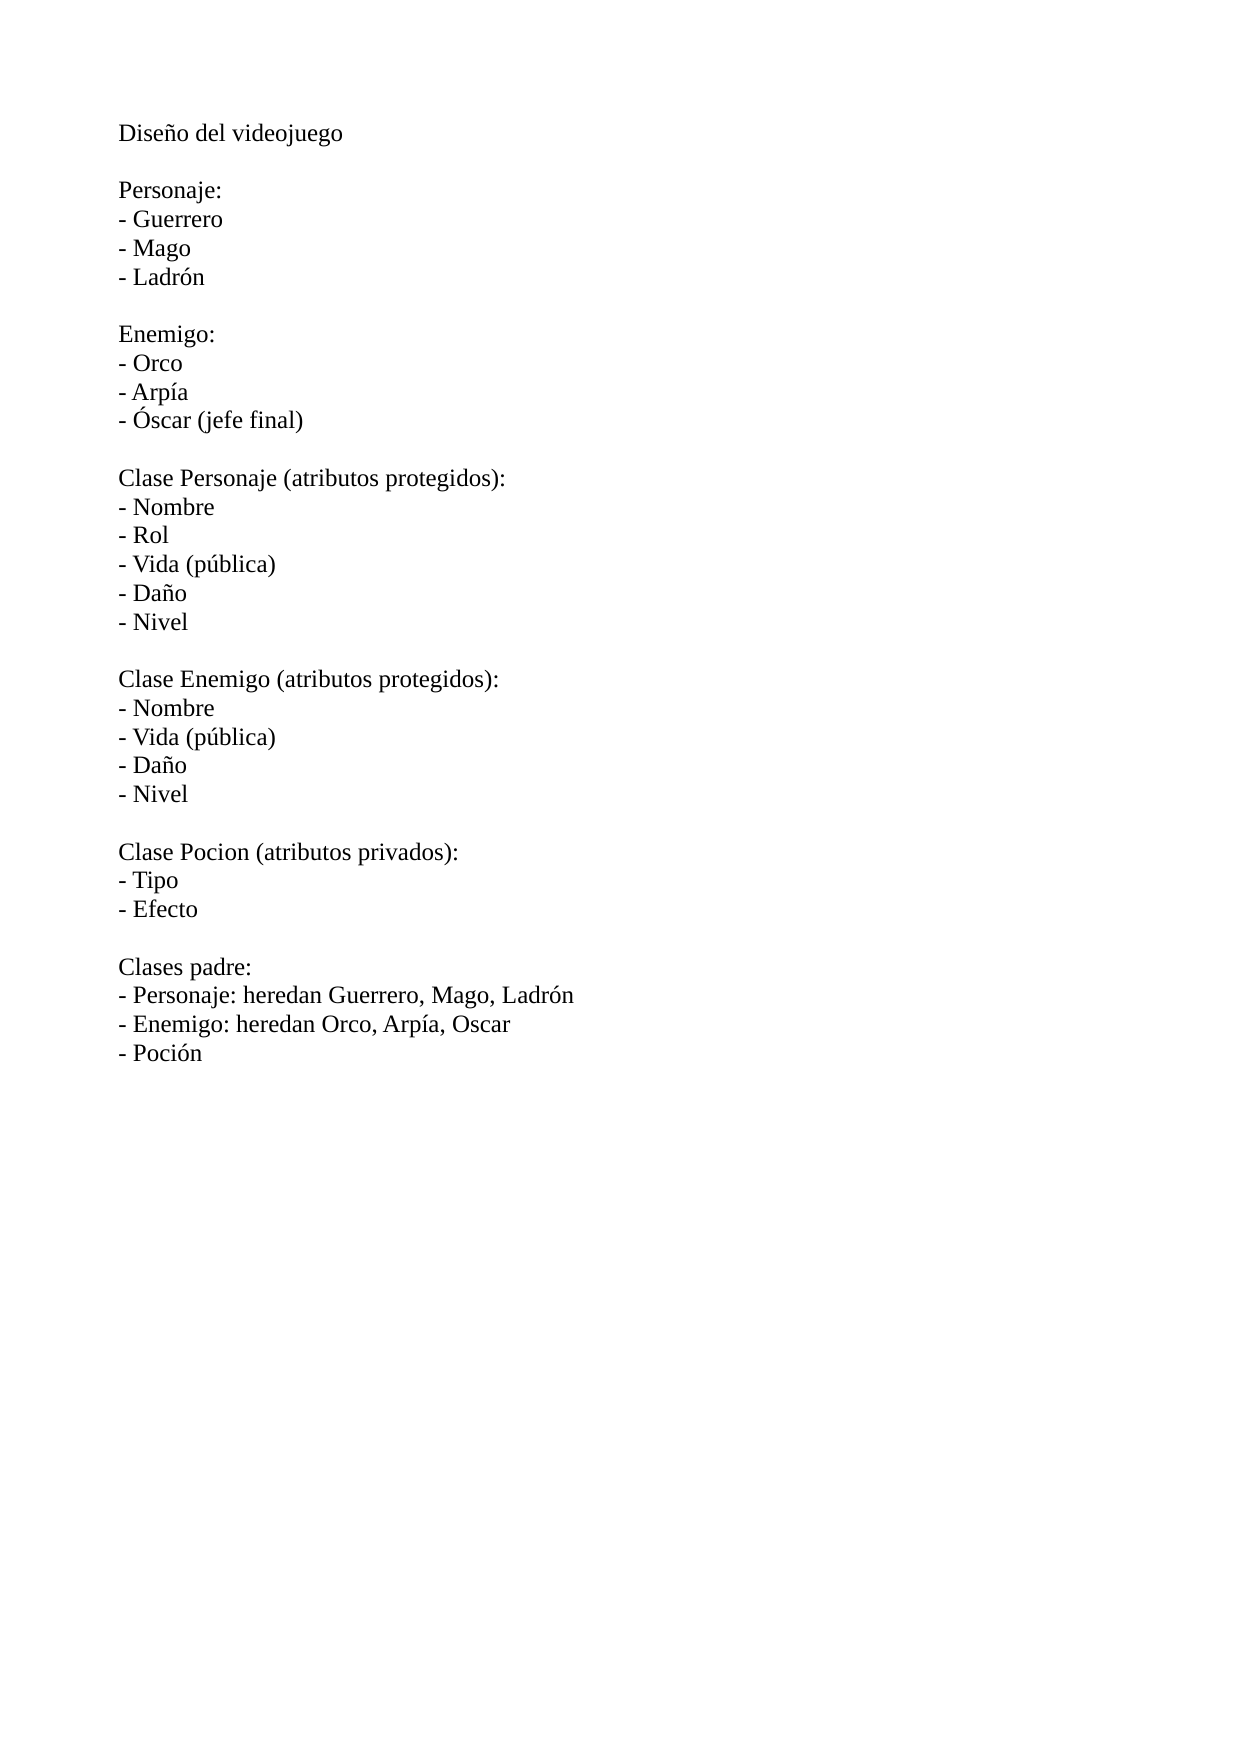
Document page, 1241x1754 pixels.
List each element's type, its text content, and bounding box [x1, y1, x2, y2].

text - Poción [118, 1038, 1122, 1067]
text Enemigo: [118, 319, 1122, 348]
text - Daño [118, 578, 1122, 607]
text - Arpía [118, 377, 1122, 406]
text - Ladrón [118, 262, 1122, 291]
text Diseño del videojuego [118, 118, 1122, 147]
text - Mago [118, 233, 1122, 262]
text - Rol [118, 521, 1122, 549]
text - Daño [118, 751, 1122, 779]
text - Personaje: heredan Guerrero, Mago, Ladrón [118, 981, 1122, 1009]
text - Tipo [118, 866, 1122, 894]
text Clase Enemigo (atributos protegidos): [118, 664, 1122, 693]
text - Óscar (jefe final) [118, 406, 1122, 434]
text - Nivel [118, 779, 1122, 808]
text - Efecto [118, 894, 1122, 923]
text - Vida (pública) [118, 722, 1122, 751]
text Clases padre: [118, 952, 1122, 981]
text Clase Personaje (atributos protegidos): [118, 463, 1122, 492]
text - Enemigo: heredan Orco, Arpía, Oscar [118, 1009, 1122, 1038]
text - Nivel [118, 607, 1122, 636]
text Clase Pocion (atributos privados): [118, 837, 1122, 866]
text - Nombre [118, 693, 1122, 722]
text - Orco [118, 348, 1122, 377]
text Personaje: [118, 176, 1122, 204]
text - Guerrero [118, 204, 1122, 233]
text - Nombre [118, 492, 1122, 521]
text - Vida (pública) [118, 549, 1122, 578]
